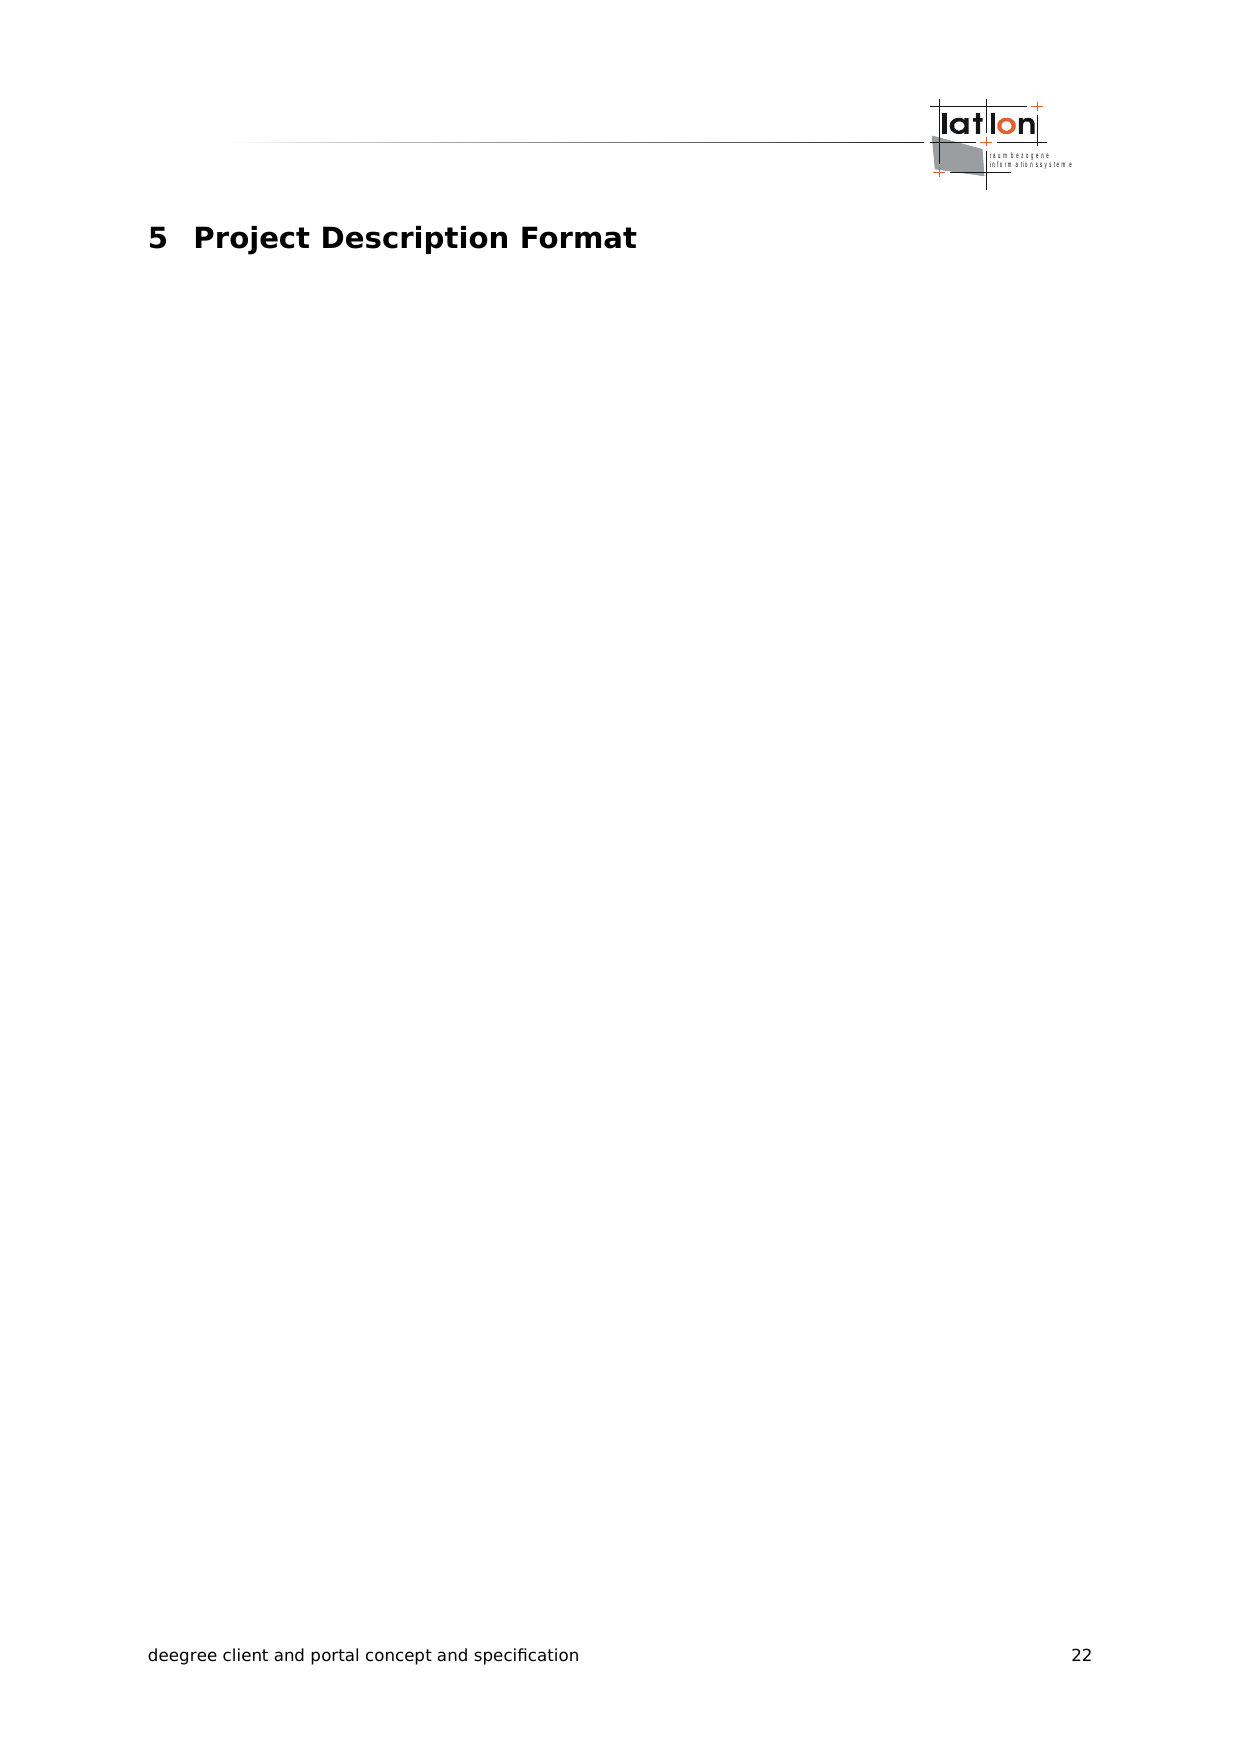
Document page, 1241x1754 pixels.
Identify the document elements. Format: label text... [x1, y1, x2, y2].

subtitle Project Description Format [148, 221, 1092, 256]
